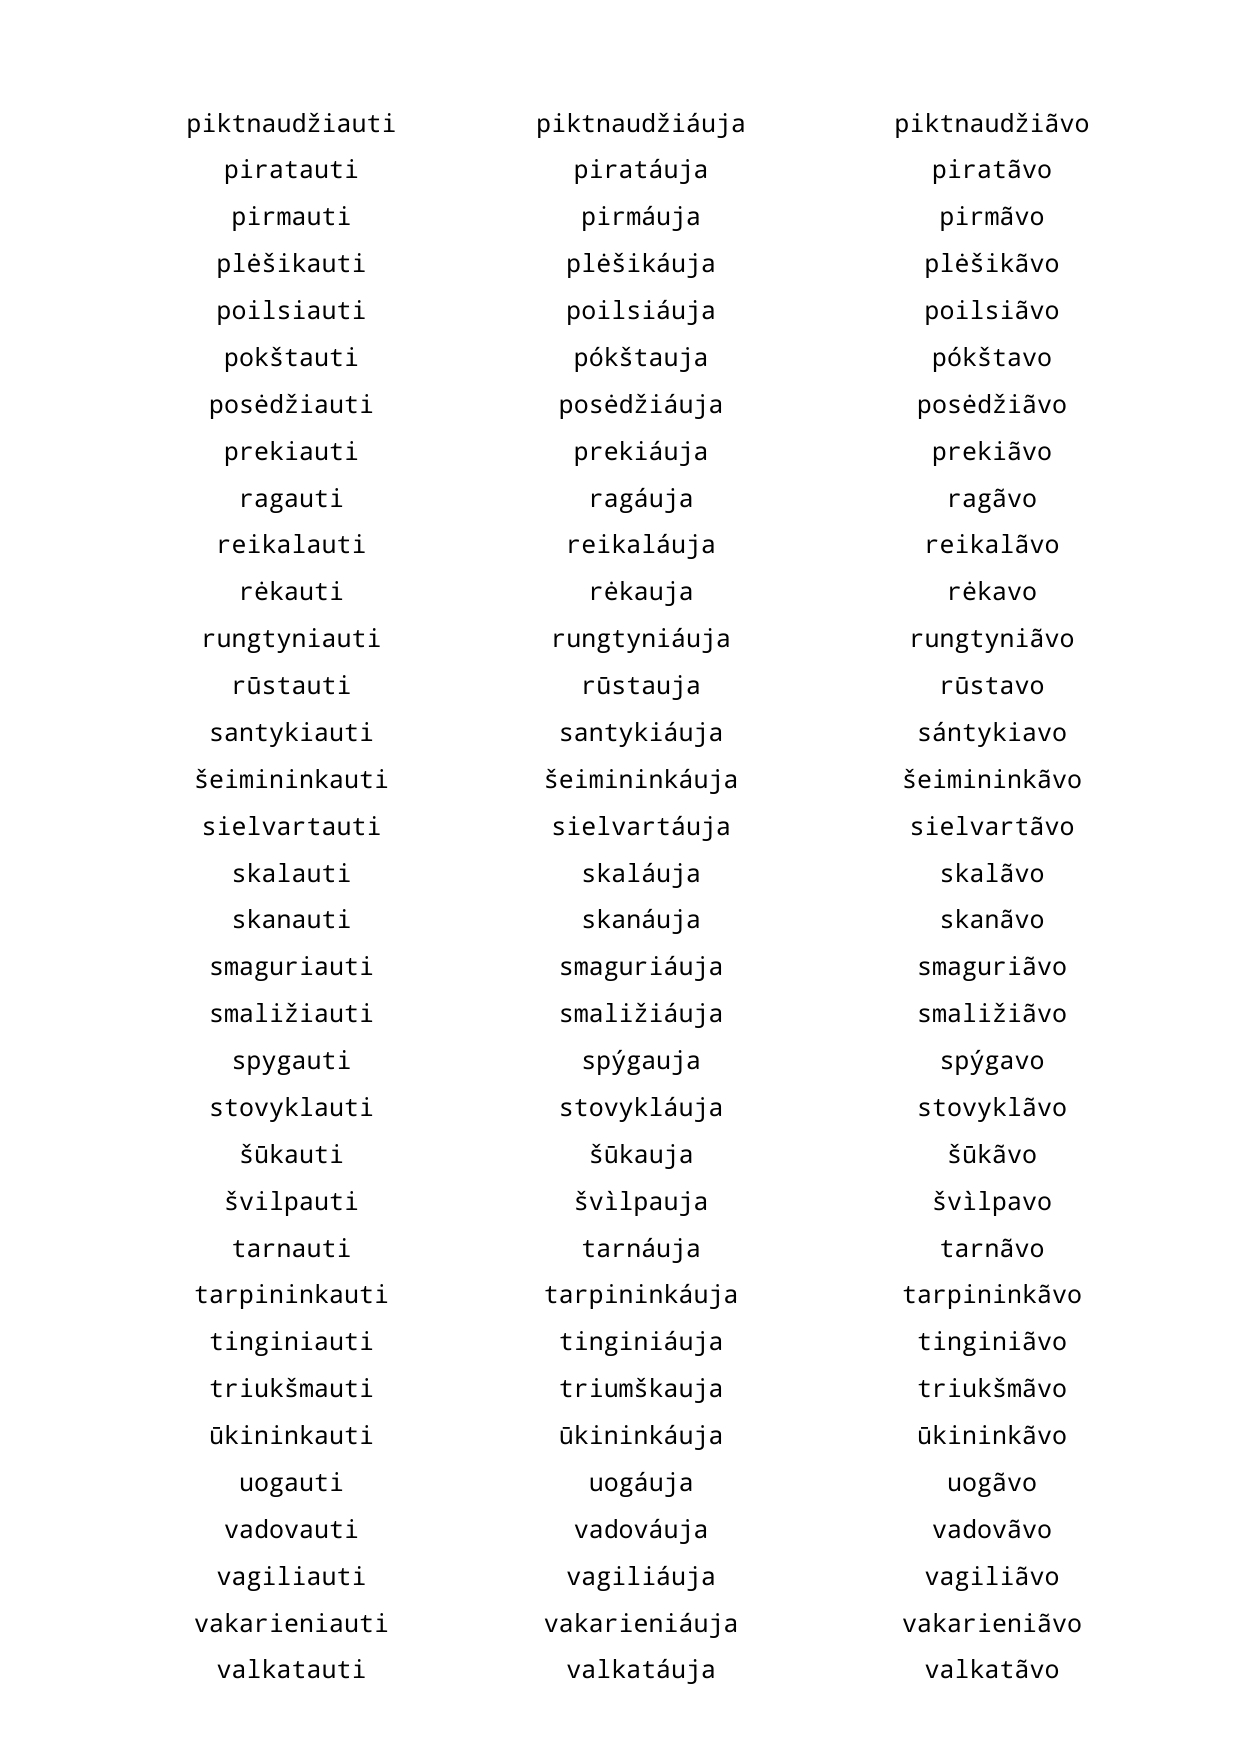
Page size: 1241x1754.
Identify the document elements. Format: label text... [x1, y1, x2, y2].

table_cell triukšmãvo [817, 1372, 1181, 1418]
table_cell vakarieniãvo [817, 1606, 1181, 1653]
table_cell rūstavo [817, 669, 1181, 715]
table_cell reikaláuja [465, 528, 817, 575]
table_cell stovyklauti [118, 1090, 465, 1137]
table_cell santykiáuja [465, 715, 817, 762]
table_cell ūkininkãvo [817, 1419, 1181, 1465]
table_cell vagiliáuja [465, 1559, 817, 1606]
table_cell valkatáuja [465, 1653, 817, 1688]
table_cell valkatauti [118, 1653, 465, 1688]
table_cell skalãvo [817, 856, 1181, 903]
table_cell pókštavo [817, 340, 1181, 387]
table_cell piratãvo [817, 153, 1181, 200]
table_cell reikalãvo [817, 528, 1181, 575]
table_cell smaližiáuja [465, 997, 817, 1043]
table_cell ūkininkáuja [465, 1419, 817, 1465]
table_cell švìlpavo [817, 1184, 1181, 1231]
table_cell rūstauti [118, 669, 465, 715]
table_cell [465, 59, 817, 106]
table_cell spygauti [118, 1044, 465, 1090]
table_cell [118, 59, 465, 106]
table_cell triumškauja [465, 1372, 817, 1418]
table_cell smaguriãvo [817, 950, 1181, 997]
table_cell piratauti [118, 153, 465, 200]
table_cell spýgavo [817, 1044, 1181, 1090]
table_cell rungtyniãvo [817, 622, 1181, 668]
table_cell ragauti [118, 481, 465, 528]
table_cell vakarieniauti [118, 1606, 465, 1653]
table_cell šeimininkauti [118, 762, 465, 809]
table_cell posėdžiauti [118, 387, 465, 434]
table_cell uogauti [118, 1465, 465, 1512]
table_cell ragáuja [465, 481, 817, 528]
table_cell pokštauti [118, 340, 465, 387]
table_cell prekiáuja [465, 434, 817, 481]
table_cell stovykláuja [465, 1090, 817, 1137]
table_cell skaláuja [465, 856, 817, 903]
table_cell pirmáuja [465, 200, 817, 247]
table_cell stovyklãvo [817, 1090, 1181, 1137]
table_cell sántykiavo [817, 715, 1181, 762]
table_cell prekiãvo [817, 434, 1181, 481]
table_cell poilsiáuja [465, 294, 817, 340]
table_cell sielvartáuja [465, 809, 817, 856]
table_cell tinginiauti [118, 1325, 465, 1372]
table_cell poilsiãvo [817, 294, 1181, 340]
table_cell rėkavo [817, 575, 1181, 622]
table_cell piktnaudžiáuja [465, 106, 817, 153]
table_cell vakarieniáuja [465, 1606, 817, 1653]
table_cell tarpininkáuja [465, 1278, 817, 1325]
table_cell posėdžiãvo [817, 387, 1181, 434]
table_cell rėkauja [465, 575, 817, 622]
table_cell tarpininkauti [118, 1278, 465, 1325]
table_cell plėšikauti [118, 247, 465, 293]
table_cell vagiliauti [118, 1559, 465, 1606]
table_cell šūkauja [465, 1137, 817, 1184]
table_cell tarnãvo [817, 1231, 1181, 1278]
table_cell reikalauti [118, 528, 465, 575]
table_cell šūkauti [118, 1137, 465, 1184]
table_cell skanauti [118, 903, 465, 950]
table_cell plėšikáuja [465, 247, 817, 293]
table_cell pókštauja [465, 340, 817, 387]
table_cell švìlpauja [465, 1184, 817, 1231]
table_cell ūkininkauti [118, 1419, 465, 1465]
table_cell posėdžiáuja [465, 387, 817, 434]
table_cell ragãvo [817, 481, 1181, 528]
table_cell smaguriauti [118, 950, 465, 997]
table_cell tinginiãvo [817, 1325, 1181, 1372]
table_cell vadováuja [465, 1512, 817, 1559]
table_cell rungtyniauti [118, 622, 465, 668]
table_cell [817, 59, 1181, 106]
table_cell tarpininkãvo [817, 1278, 1181, 1325]
table_cell vadovãvo [817, 1512, 1181, 1559]
table_cell skalauti [118, 856, 465, 903]
table_cell tarnauti [118, 1231, 465, 1278]
table_cell švilpauti [118, 1184, 465, 1231]
table_cell uogãvo [817, 1465, 1181, 1512]
table_cell poilsiauti [118, 294, 465, 340]
table_cell valkatãvo [817, 1653, 1181, 1688]
table_cell rėkauti [118, 575, 465, 622]
table_cell skanãvo [817, 903, 1181, 950]
table_cell tinginiáuja [465, 1325, 817, 1372]
table_cell šūkãvo [817, 1137, 1181, 1184]
table_cell rūstauja [465, 669, 817, 715]
table_cell šeimininkãvo [817, 762, 1181, 809]
table_cell triukšmauti [118, 1372, 465, 1418]
table_cell skanáuja [465, 903, 817, 950]
table_cell smaližiãvo [817, 997, 1181, 1043]
table_cell piktnaudžiauti [118, 106, 465, 153]
table_cell smaližiauti [118, 997, 465, 1043]
table_cell piratáuja [465, 153, 817, 200]
table_cell prekiauti [118, 434, 465, 481]
table_cell tarnáuja [465, 1231, 817, 1278]
table_cell plėšikãvo [817, 247, 1181, 293]
table_cell spýgauja [465, 1044, 817, 1090]
table_cell smaguriáuja [465, 950, 817, 997]
table_cell vagiliãvo [817, 1559, 1181, 1606]
table_cell šeimininkáuja [465, 762, 817, 809]
table_cell vadovauti [118, 1512, 465, 1559]
table_cell piktnaudžiãvo [817, 106, 1181, 153]
table_cell sielvartãvo [817, 809, 1181, 856]
table_cell santykiauti [118, 715, 465, 762]
table_cell pirmãvo [817, 200, 1181, 247]
table_cell uogáuja [465, 1465, 817, 1512]
table_cell rungtyniáuja [465, 622, 817, 668]
table_cell sielvartauti [118, 809, 465, 856]
table_cell pirmauti [118, 200, 465, 247]
